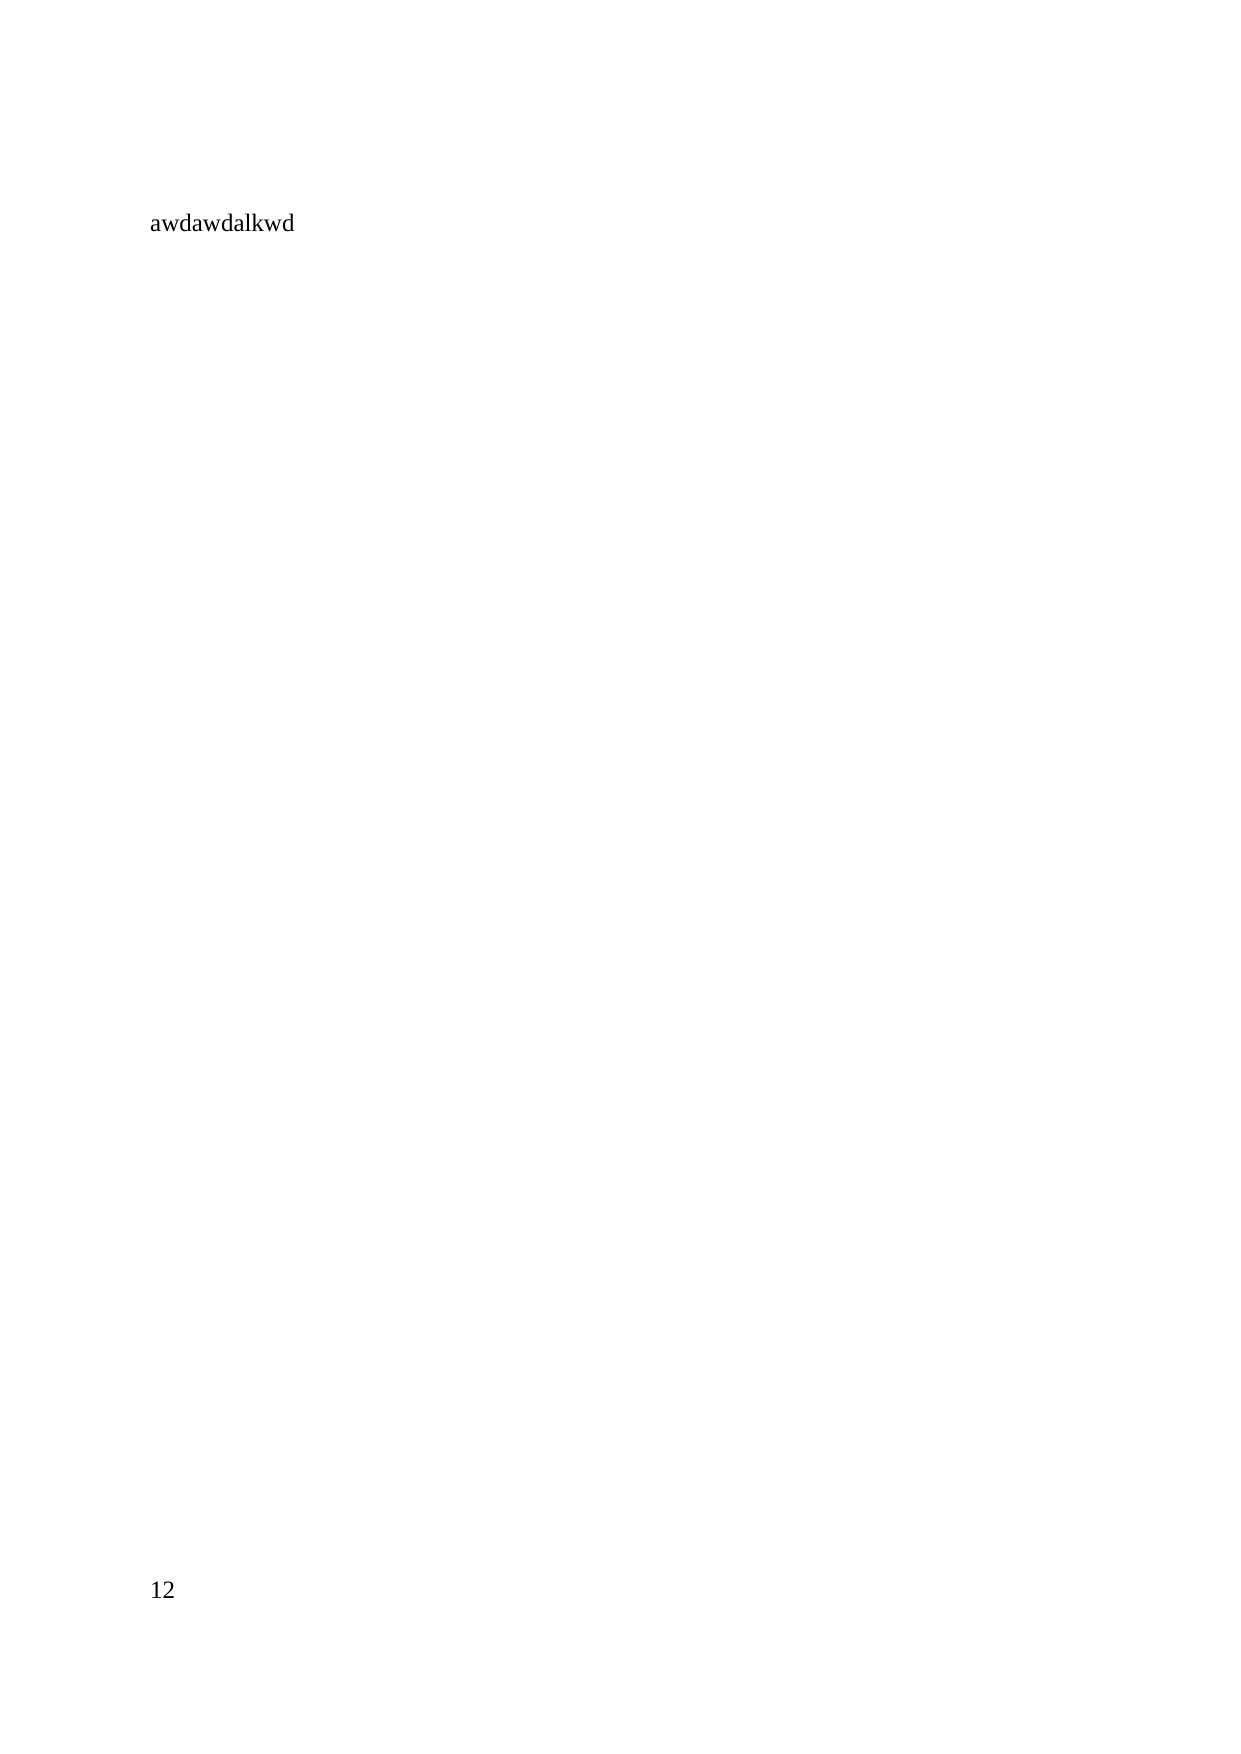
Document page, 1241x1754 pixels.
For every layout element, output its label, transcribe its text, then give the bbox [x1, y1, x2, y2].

text awdawdalkwd [150, 208, 1090, 237]
